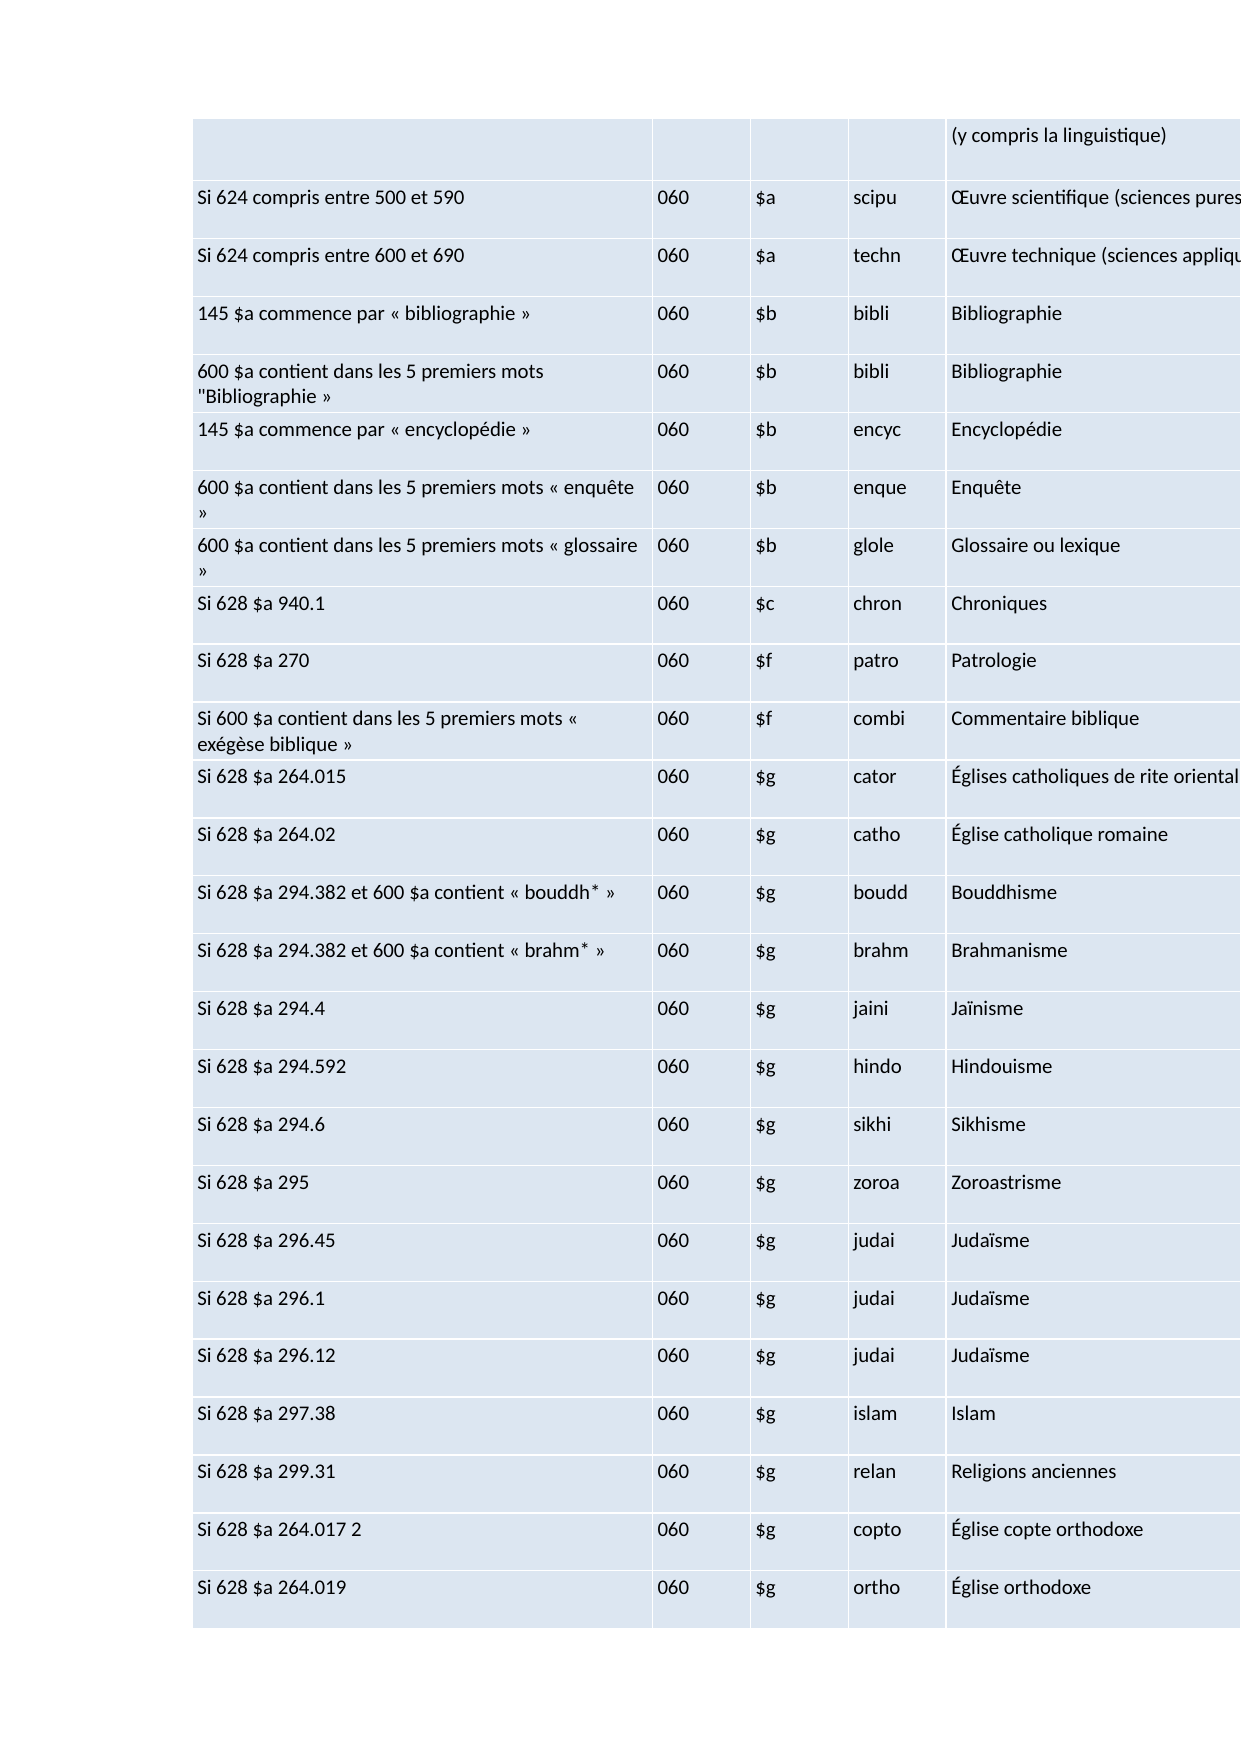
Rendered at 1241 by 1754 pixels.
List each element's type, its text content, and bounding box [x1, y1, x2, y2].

table_cell patro [849, 645, 945, 701]
table_cell Si 628 $a 294.4 [193, 992, 652, 1049]
table_cell Église copte orthodoxe [947, 1514, 1240, 1570]
table_cell 060 [653, 1398, 750, 1454]
table_cell catho [849, 819, 945, 875]
table_cell Bibliographie [947, 297, 1240, 354]
table_cell $a [751, 239, 848, 296]
table_cell $g [751, 1398, 848, 1454]
table_cell hindo [849, 1050, 945, 1107]
table_cell judai [849, 1224, 945, 1281]
table_cell Si 628 $a 294.382 et 600 $a contient « bouddh* » [193, 876, 652, 933]
table_cell 060 [653, 1571, 750, 1628]
table_cell $g [751, 992, 848, 1049]
table_cell 060 [653, 239, 750, 296]
table_cell $g [751, 934, 848, 991]
table_cell $g [751, 1050, 848, 1107]
table_cell Commentaire biblique [947, 703, 1240, 759]
table_cell [193, 119, 652, 180]
table_cell 060 [653, 876, 750, 933]
table_cell 060 [653, 819, 750, 875]
table_cell 060 [653, 471, 750, 528]
table_cell Si 628 $a 297.38 [193, 1398, 652, 1454]
table_cell Si 628 $a 296.45 [193, 1224, 652, 1281]
table_cell 060 [653, 297, 750, 354]
table_cell Œuvre technique (sciences appliquées) [947, 239, 1240, 296]
table_cell $g [751, 819, 848, 875]
table_cell Si 628 $a 296.12 [193, 1340, 652, 1396]
table_cell techn [849, 239, 945, 296]
table_cell boudd [849, 876, 945, 933]
table_cell Église orthodoxe [947, 1571, 1240, 1628]
table_cell jaini [849, 992, 945, 1049]
table_cell 145 $a commence par « encyclopédie » [193, 413, 652, 470]
table_cell $g [751, 1340, 848, 1396]
table_cell $g [751, 1571, 848, 1628]
table_cell $g [751, 1514, 848, 1570]
table_cell Si 624 compris entre 500 et 590 [193, 181, 652, 238]
table_cell Bibliographie [947, 355, 1240, 412]
table_cell Si 624 compris entre 600 et 690 [193, 239, 652, 296]
table_cell 060 [653, 992, 750, 1049]
table_cell $f [751, 703, 848, 759]
table_cell [653, 119, 750, 180]
table_cell $g [751, 876, 848, 933]
table_cell Si 628 $a 299.31 [193, 1456, 652, 1512]
table_cell copto [849, 1514, 945, 1570]
table_cell 060 [653, 1514, 750, 1570]
table_cell Œuvre scientifique (sciences pures) [947, 181, 1240, 238]
table_cell Si 628 $a 270 [193, 645, 652, 701]
table_cell [849, 119, 945, 180]
table_cell Judaïsme [947, 1282, 1240, 1338]
table_cell judai [849, 1282, 945, 1338]
table_cell $g [751, 1224, 848, 1281]
table_cell 600 $a contient dans les 5 premiers mots « enquête » [193, 471, 652, 528]
table_cell $g [751, 1282, 848, 1338]
table_cell Islam [947, 1398, 1240, 1454]
table_cell Si 628 $a 264.017 2 [193, 1514, 652, 1570]
table_cell Sikhisme [947, 1108, 1240, 1165]
table_cell Encyclopédie [947, 413, 1240, 470]
table_cell combi [849, 703, 945, 759]
table_cell encyc [849, 413, 945, 470]
table_cell Si 628 $a 296.1 [193, 1282, 652, 1338]
table_cell $g [751, 761, 848, 817]
table_cell Si 628 $a 264.015 [193, 761, 652, 817]
table_cell $a [751, 181, 848, 238]
table_cell 060 [653, 355, 750, 412]
table_cell 600 $a contient dans les 5 premiers mots « glossaire » [193, 529, 652, 586]
table_cell 060 [653, 1456, 750, 1512]
table_cell Religions anciennes [947, 1456, 1240, 1512]
table_cell glole [849, 529, 945, 586]
table_cell 060 [653, 1340, 750, 1396]
table_cell 060 [653, 645, 750, 701]
table_cell [751, 119, 848, 180]
table_cell Si 628 $a 940.1 [193, 587, 652, 643]
table_cell Hindouisme [947, 1050, 1240, 1107]
table_cell $b [751, 413, 848, 470]
table_cell $b [751, 297, 848, 354]
table_cell Jaïnisme [947, 992, 1240, 1049]
table_cell bibli [849, 297, 945, 354]
table_cell scipu [849, 181, 945, 238]
table_cell cator [849, 761, 945, 817]
table_cell Si 600 $a contient dans les 5 premiers mots « exégèse biblique » [193, 703, 652, 759]
table_cell 060 [653, 1282, 750, 1338]
table_cell 600 $a contient dans les 5 premiers mots "Bibliographie » [193, 355, 652, 412]
table_cell $g [751, 1108, 848, 1165]
table_cell 060 [653, 1224, 750, 1281]
table_cell judai [849, 1340, 945, 1396]
table_cell 060 [653, 413, 750, 470]
table_cell Œuvre de sciences sociales et humaines (y compris la linguistique) [947, 119, 1240, 180]
table_cell Judaïsme [947, 1340, 1240, 1396]
table_cell 060 [653, 529, 750, 586]
table_cell Si 628 $a 295 [193, 1166, 652, 1223]
table_cell 060 [653, 1108, 750, 1165]
table_cell 060 [653, 703, 750, 759]
table_cell $b [751, 355, 848, 412]
table_cell 060 [653, 1050, 750, 1107]
table_cell $b [751, 529, 848, 586]
table_cell Si 628 $a 264.02 [193, 819, 652, 875]
table_cell $b [751, 471, 848, 528]
table_cell ortho [849, 1571, 945, 1628]
table_cell brahm [849, 934, 945, 991]
table_cell Chroniques [947, 587, 1240, 643]
table_cell $c [751, 587, 848, 643]
table_cell bibli [849, 355, 945, 412]
table_cell Brahmanisme [947, 934, 1240, 991]
table_cell 060 [653, 587, 750, 643]
table_cell Si 628 $a 294.6 [193, 1108, 652, 1165]
table_cell 060 [653, 181, 750, 238]
table_cell Si 628 $a 294.592 [193, 1050, 652, 1107]
table_cell $g [751, 1456, 848, 1512]
table_cell Église catholique romaine [947, 819, 1240, 875]
table_cell 060 [653, 761, 750, 817]
table_cell Zoroastrisme [947, 1166, 1240, 1223]
table_cell Si 628 $a 264.019 [193, 1571, 652, 1628]
table_cell Judaïsme [947, 1224, 1240, 1281]
table_cell 060 [653, 1166, 750, 1223]
table_cell Si 628 $a 294.382 et 600 $a contient « brahm* » [193, 934, 652, 991]
table_cell 145 $a commence par « bibliographie » [193, 297, 652, 354]
table_cell sikhi [849, 1108, 945, 1165]
table_cell Enquête [947, 471, 1240, 528]
table_cell zoroa [849, 1166, 945, 1223]
table_cell $g [751, 1166, 848, 1223]
table_cell Patrologie [947, 645, 1240, 701]
table_cell $f [751, 645, 848, 701]
table_cell enque [849, 471, 945, 528]
table_cell Bouddhisme [947, 876, 1240, 933]
table_cell 060 [653, 934, 750, 991]
table_cell relan [849, 1456, 945, 1512]
table_cell Églises catholiques de rite oriental [947, 761, 1240, 817]
table_cell islam [849, 1398, 945, 1454]
table_cell chron [849, 587, 945, 643]
table_cell Glossaire ou lexique [947, 529, 1240, 586]
